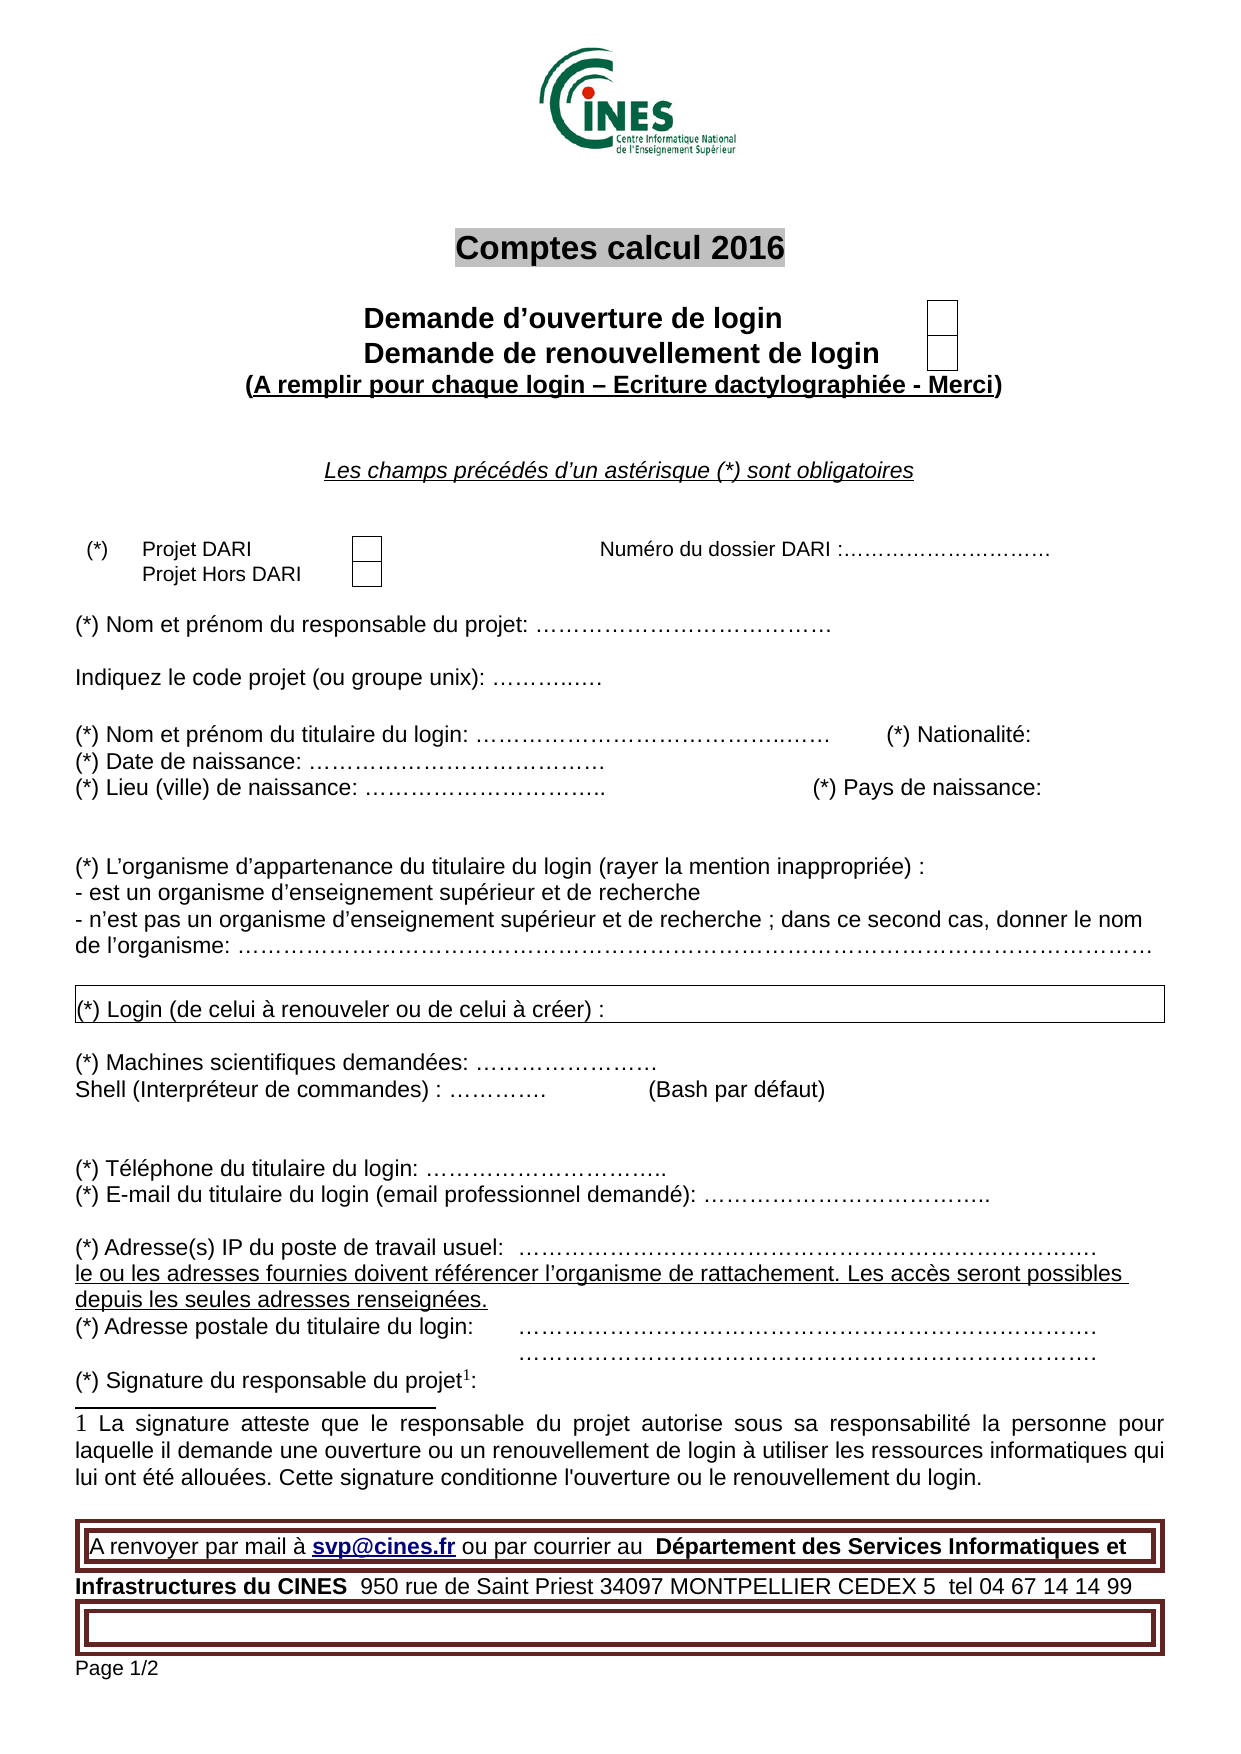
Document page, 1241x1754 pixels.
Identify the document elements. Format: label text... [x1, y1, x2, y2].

table_cell [234, 335, 352, 369]
text le ou les adresses fournies doivent référencer l’organisme de rattachement. Les accès seront possibles depuis les seules adresses renseignées. [75, 1260, 1165, 1313]
text (*) Signature du responsable du projet: [75, 1366, 1165, 1394]
table_cell [1105, 561, 1240, 586]
table_cell Demande de renouvellement de login [352, 335, 927, 369]
table_cell [75, 561, 131, 586]
table_header [1105, 536, 1240, 561]
text (*) Machines scientifiques demandées: …………………… [75, 1049, 1165, 1076]
text (*) Date de naissance: ………………………………… [75, 748, 1165, 774]
table_cell Projet Hors DARI [131, 561, 352, 586]
text Comptes calcul 2016 [75, 228, 1165, 267]
table_cell [75, 335, 234, 369]
table_header Demande d’ouverture de login [352, 300, 927, 335]
text Shell (Interpréteur de commandes) : …………. (Bash par défaut) [75, 1076, 1165, 1102]
text …………………………………………………………………. [75, 1339, 1165, 1366]
text - est un organisme d’enseignement supérieur et de recherche [75, 879, 1165, 906]
text (*) Téléphone du titulaire du login: ………………………….. [75, 1155, 1165, 1181]
text La signature atteste que le responsable du projet autorise sous sa responsabilité la personne pour laquelle il demande une ouverture ou un renouvellement de login à utiliser les ressources informatiques qui lui ont été allouées. Cette signature conditionne l'ouverture ou le renouvellement du login. [75, 1408, 1165, 1490]
text Les champs précédés d’un astérisque (*) sont obligatoires [75, 457, 1165, 483]
table_header [517, 171, 738, 199]
table_header (*) [75, 536, 131, 561]
table_header [958, 300, 1176, 335]
text (*) Lieu (ville) de naissance: ………………………….. (*) Pays de naissance: [75, 774, 1165, 800]
table_header [382, 536, 588, 561]
text (*) Nom et prénom du responsable du projet: ………………………………… [75, 611, 1165, 637]
table_header [928, 301, 957, 335]
text Indiquez le code projet (ou groupe unix): ………..…. [75, 663, 1165, 690]
text (*) Login (de celui à renouveler ou de celui à créer) : [76, 994, 1164, 1022]
table_cell [353, 562, 381, 586]
text (A remplir pour chaque login – Ecriture dactylographiée - Merci) [75, 371, 1165, 399]
table_header [296, 171, 517, 199]
text (*) Nom et prénom du titulaire du login: …………………………………..…… (*) Nationalité: [75, 721, 1165, 748]
text - n’est pas un organisme d’enseignement supérieur et de recherche ; dans ce second cas, donner le nom de l’organisme: ………………………………………………………………………………………………………… [75, 906, 1165, 958]
table_cell [928, 336, 957, 369]
table_header [234, 300, 352, 335]
table_cell [382, 561, 588, 586]
table_header [738, 171, 959, 199]
table_cell [588, 561, 1105, 586]
table_cell [958, 335, 1176, 369]
table_header [353, 537, 381, 561]
table_header [75, 300, 234, 335]
table_header Projet DARI [131, 536, 352, 561]
text (*) Adresse(s) IP du poste de travail usuel: …………………………………………………………………. [75, 1234, 1165, 1260]
table_header Numéro du dossier DARI :………………………… [588, 536, 1105, 561]
table_header [75, 171, 296, 199]
text (*) L’organisme d’appartenance du titulaire du login (rayer la mention inappropriée) : [75, 853, 1165, 879]
table_header [959, 171, 1180, 199]
text (*) Adresse postale du titulaire du login: …………………………………………………………………. [75, 1313, 1165, 1339]
text (*) E-mail du titulaire du login (email professionnel demandé): ……………………………….. [75, 1181, 1165, 1207]
